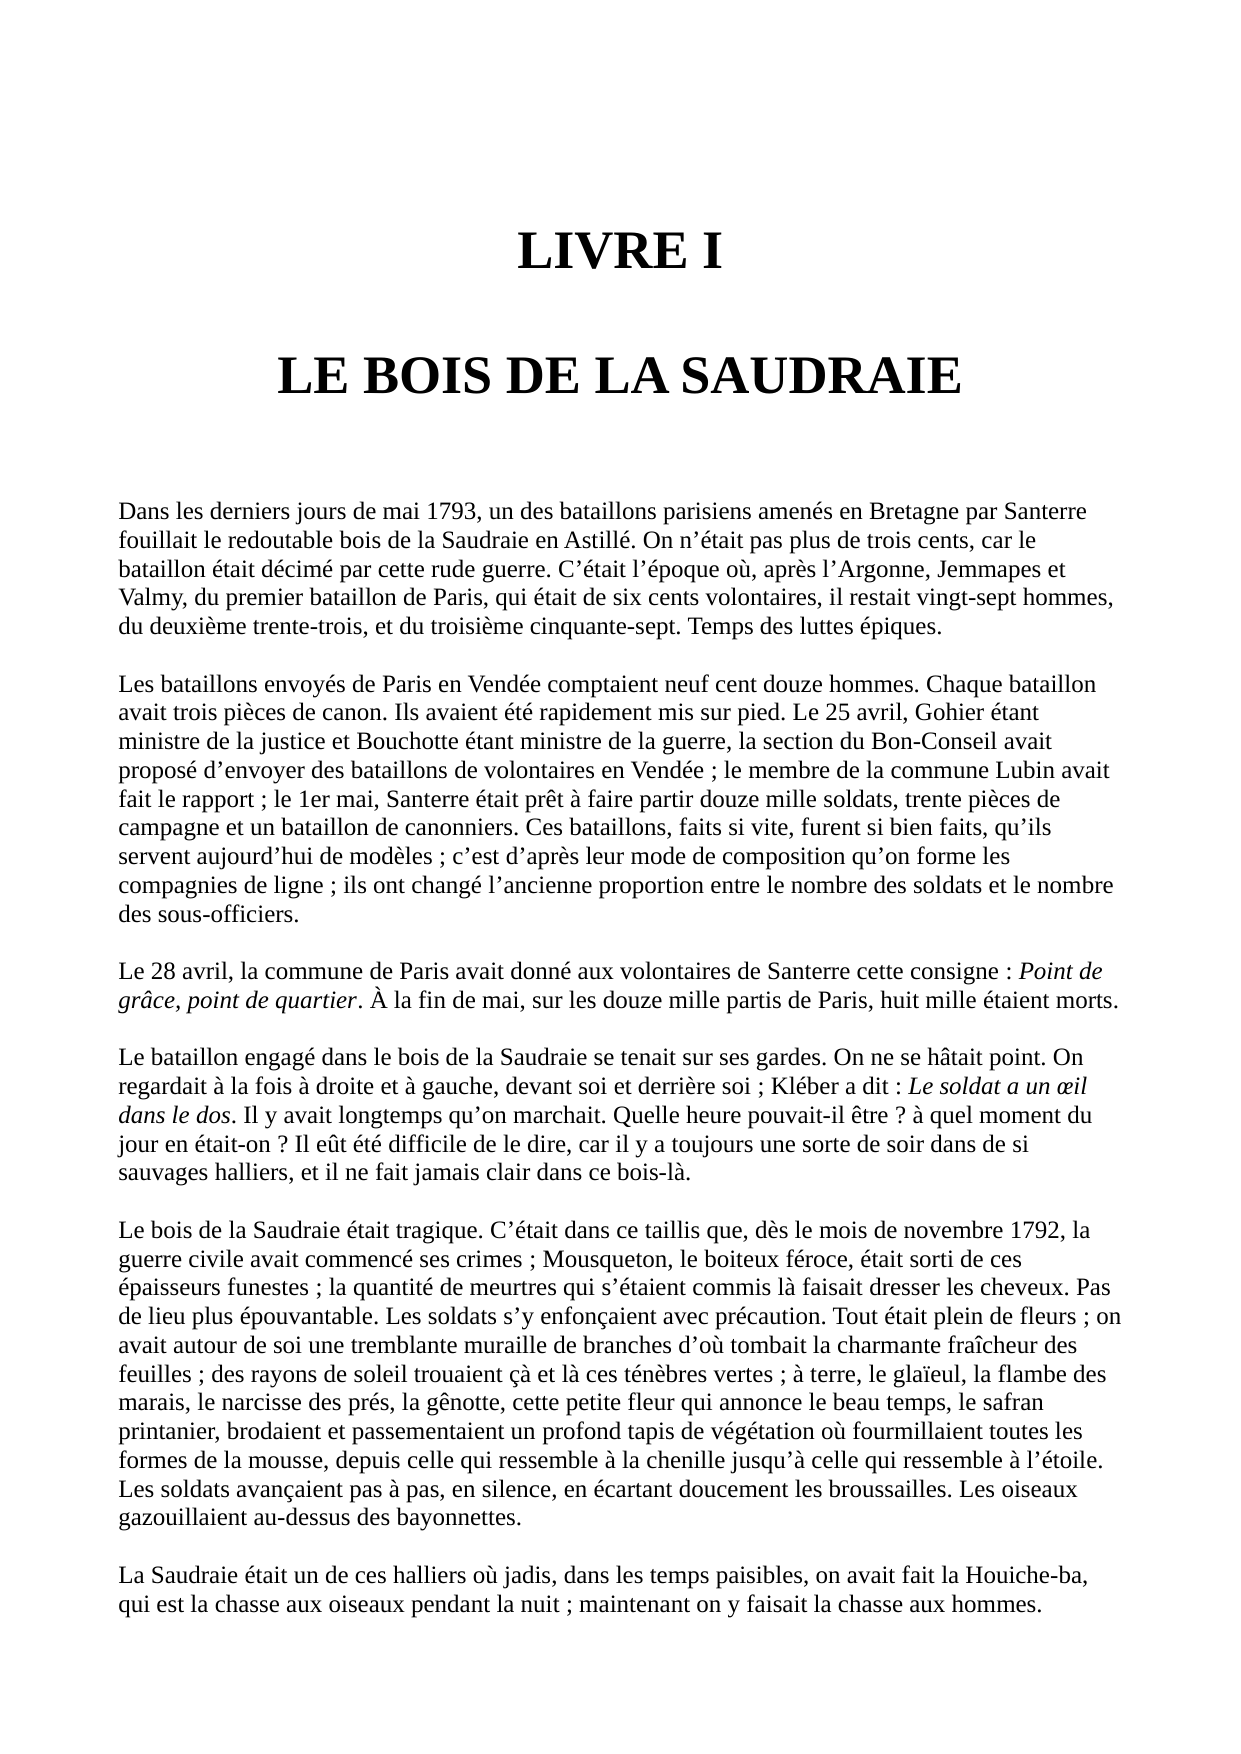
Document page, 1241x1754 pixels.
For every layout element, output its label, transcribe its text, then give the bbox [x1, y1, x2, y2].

text La Saudraie était un de ces halliers où jadis, dans les temps paisibles, on avait fait la Houiche-ba, qui est la chasse aux oiseaux pendant la nuit ; maintenant on y faisait la chasse aux hommes. [118, 1560, 1122, 1617]
text Le 28 avril, la commune de Paris avait donné aux volontaires de Santerre cette consigne : Point de grâce, point de quartier. À la fin de mai, sur les douze mille partis de Paris, huit mille étaient morts. [118, 956, 1122, 1014]
text Le bois de la Saudraie était tragique. C’était dans ce taillis que, dès le mois de novembre 1792, la guerre civile avait commencé ses crimes ; Mousqueton, le boiteux féroce, était sorti de ces épaisseurs funestes ; la quantité de meurtres qui s’étaient commis là faisait dresser les cheveux. Pas de lieu plus épouvantable. Les soldats s’y enfonçaient avec précaution. Tout était plein de fleurs ; on avait autour de soi une tremblante muraille de branches d’où tombait la charmante fraîcheur des feuilles ; des rayons de soleil trouaient çà et là ces ténèbres vertes ; à terre, le glaïeul, la flambe des marais, le narcisse des prés, la gênotte, cette petite fleur qui annonce le beau temps, le safran printanier, brodaient et passementaient un profond tapis de végétation où fourmillaient toutes les formes de la mousse, depuis celle qui ressemble à la chenille jusqu’à celle qui ressemble à l’étoile. Les soldats avançaient pas à pas, en silence, en écartant doucement les broussailles. Les oiseaux gazouillaient au-dessus des bayonnettes. [118, 1215, 1122, 1531]
text Dans les derniers jours de mai 1793, un des bataillons parisiens amenés en Bretagne par Santerre fouillait le redoutable bois de la Saudraie en Astillé. On n’était pas plus de trois cents, car le bataillon était décimé par cette rude guerre. C’était l’époque où, après l’Argonne, Jemmapes et Valmy, du premier bataillon de Paris, qui était de six cents volontaires, il restait vingt-sept hommes, du deuxième trente-trois, et du troisième cinquante-sept. Temps des luttes épiques. [118, 496, 1122, 640]
text Les bataillons envoyés de Paris en Vendée comptaient neuf cent douze hommes. Chaque bataillon avait trois pièces de canon. Ils avaient été rapidement mis sur pied. Le 25 avril, Gohier étant ministre de la justice et Bouchotte étant ministre de la guerre, la section du Bon-Conseil avait proposé d’envoyer des bataillons de volontaires en Vendée ; le membre de la commune Lubin avait fait le rapport ; le 1er mai, Santerre était prêt à faire partir douze mille soldats, trente pièces de campagne et un bataillon de canonniers. Ces bataillons, faits si vite, furent si bien faits, qu’ils servent aujourd’hui de modèles ; c’est d’après leur mode de composition qu’on forme les compagnies de ligne ; ils ont changé l’ancienne proportion entre le nombre des soldats et le nombre des sous-officiers. [118, 669, 1122, 927]
text Le bataillon engagé dans le bois de la Saudraie se tenait sur ses gardes. On ne se hâtait point. On regardait à la fois à droite et à gauche, devant soi et derrière soi ; Kléber a dit : Le soldat a un œil dans le dos. Il y avait longtemps qu’on marchait. Quelle heure pouvait-il être ? à quel moment du jour en était-on ? Il eût été difficile de le dire, car il y a toujours une sorte de soir dans de si sauvages halliers, et il ne fait jamais clair dans ce bois-là. [118, 1042, 1122, 1186]
subtitle LIVRE I LE BOIS DE LA SAUDRAIE [118, 218, 1122, 405]
